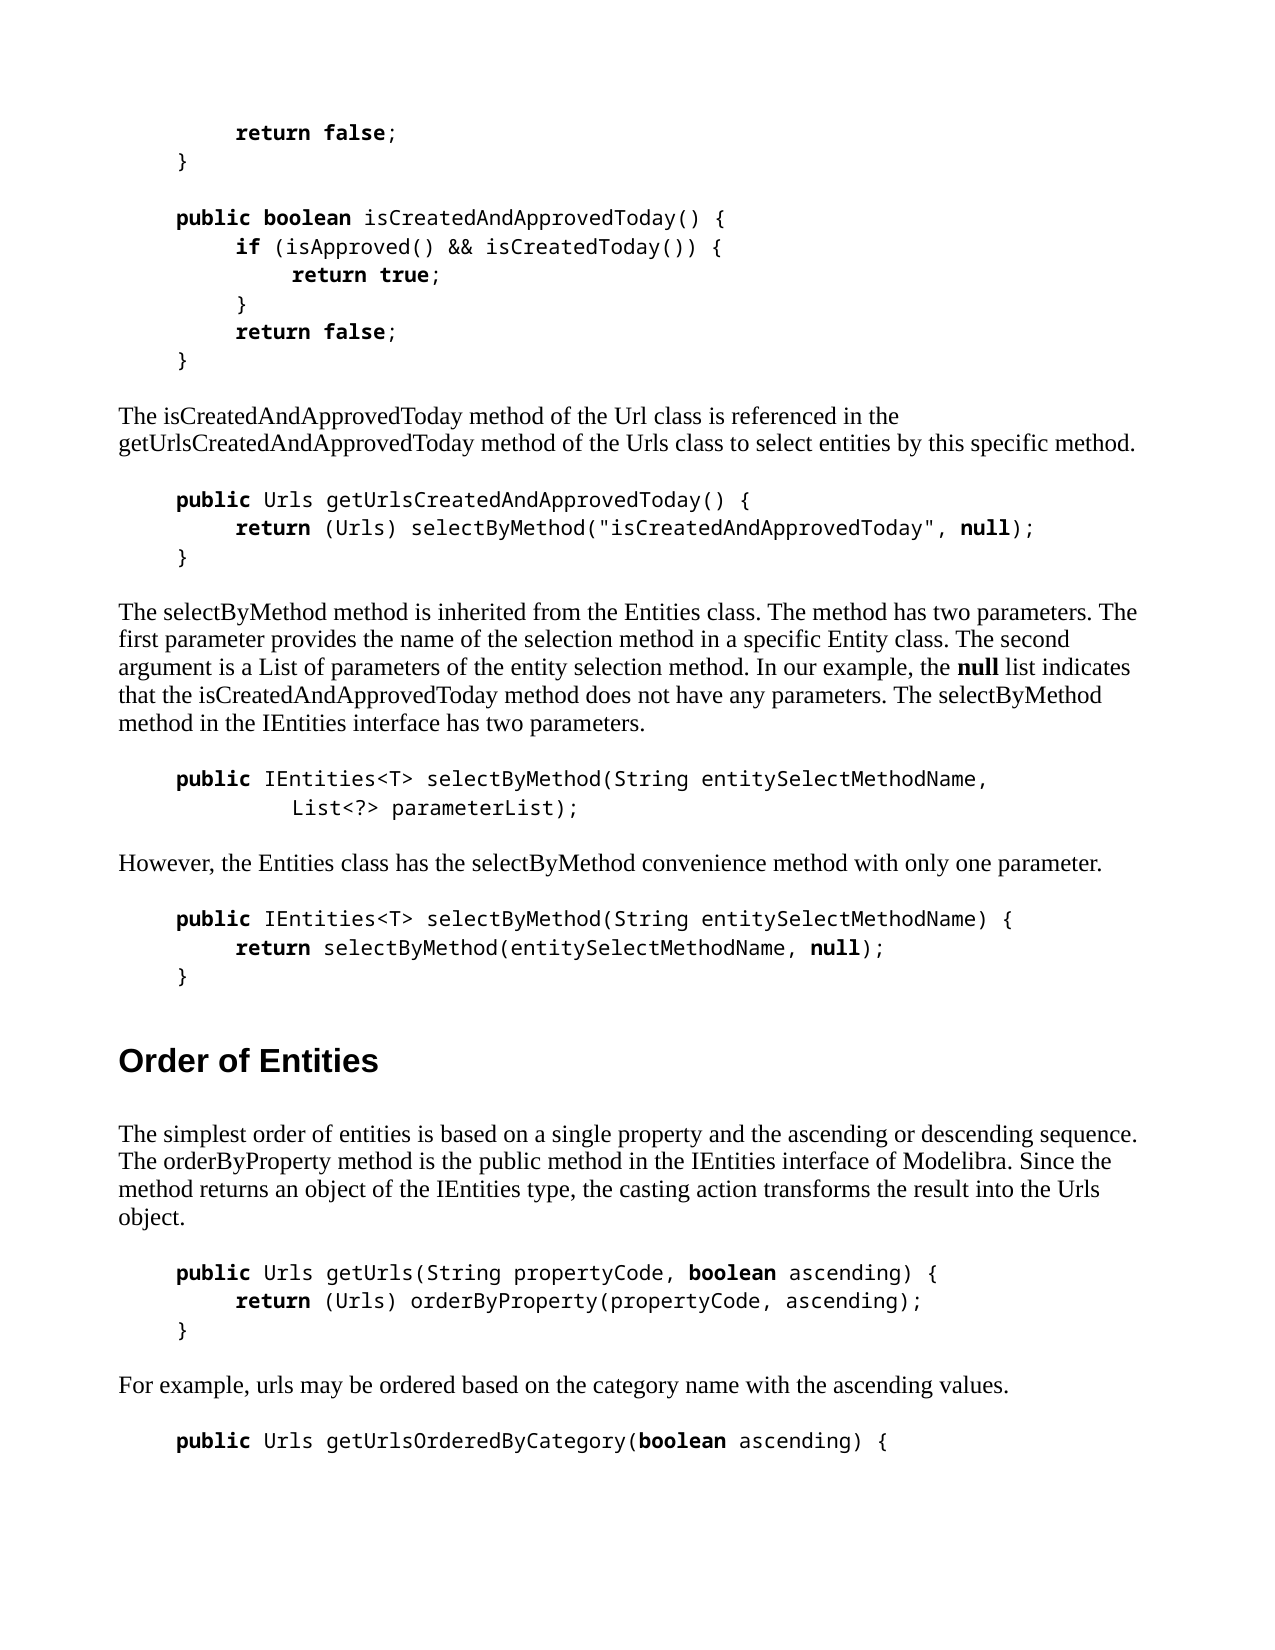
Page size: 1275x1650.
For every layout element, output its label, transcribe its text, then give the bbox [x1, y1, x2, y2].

text return selectByMethod(entitySelectMethodName, null); [118, 933, 1157, 961]
text return (Urls) selectByMethod("isCreatedAndApprovedToday", null); [118, 513, 1157, 542]
text However, the Entities class has the selectByMethod convenience method with only one parameter. [118, 849, 1157, 876]
text return (Urls) orderByProperty(propertyCode, ascending); [118, 1287, 1157, 1315]
text For example, urls may be ordered based on the category name with the ascending values. [118, 1371, 1157, 1399]
text public boolean isCreatedAndApprovedToday() { [118, 203, 1157, 232]
text public Urls getUrls(String propertyCode, boolean ascending) { [118, 1258, 1157, 1287]
text public IEntities<T> selectByMethod(String entitySelectMethodName) { [118, 904, 1157, 933]
text return true; [118, 260, 1157, 289]
text } [118, 147, 1157, 175]
text The isCreatedAndApprovedToday method of the Url class is referenced in the getUrlsCreatedAndApprovedToday method of the Urls class to select entities by this specific method. [118, 402, 1157, 457]
text } [118, 542, 1157, 570]
text public IEntities<T> selectByMethod(String entitySelectMethodName, [118, 764, 1157, 793]
text return false; [118, 317, 1157, 346]
text return false; [118, 118, 1157, 147]
text public Urls getUrlsOrderedByCategory(boolean ascending) { [118, 1427, 1157, 1455]
text public Urls getUrlsCreatedAndApprovedToday() { [118, 485, 1157, 513]
text } [118, 1315, 1157, 1343]
text } [118, 961, 1157, 989]
text The simplest order of entities is based on a single property and the ascending or descending sequence. The orderByProperty method is the public method in the IEntities interface of Modelibra. Since the method returns an object of the IEntities type, the casting action transforms the result into the Urls object. [118, 1120, 1157, 1231]
subtitle Order of Entities [118, 1042, 1157, 1079]
text if (isApproved() && isCreatedToday()) { [118, 232, 1157, 260]
text List<?> parameterList); [118, 793, 1157, 821]
text } [118, 289, 1157, 317]
text The selectByMethod method is inherited from the Entities class. The method has two parameters. The first parameter provides the name of the selection method in a specific Entity class. The second argument is a List of parameters of the entity selection method. In our example, the null list indicates that the isCreatedAndApprovedToday method does not have any parameters. The selectByMethod method in the IEntities interface has two parameters. [118, 598, 1157, 736]
text } [118, 346, 1157, 374]
